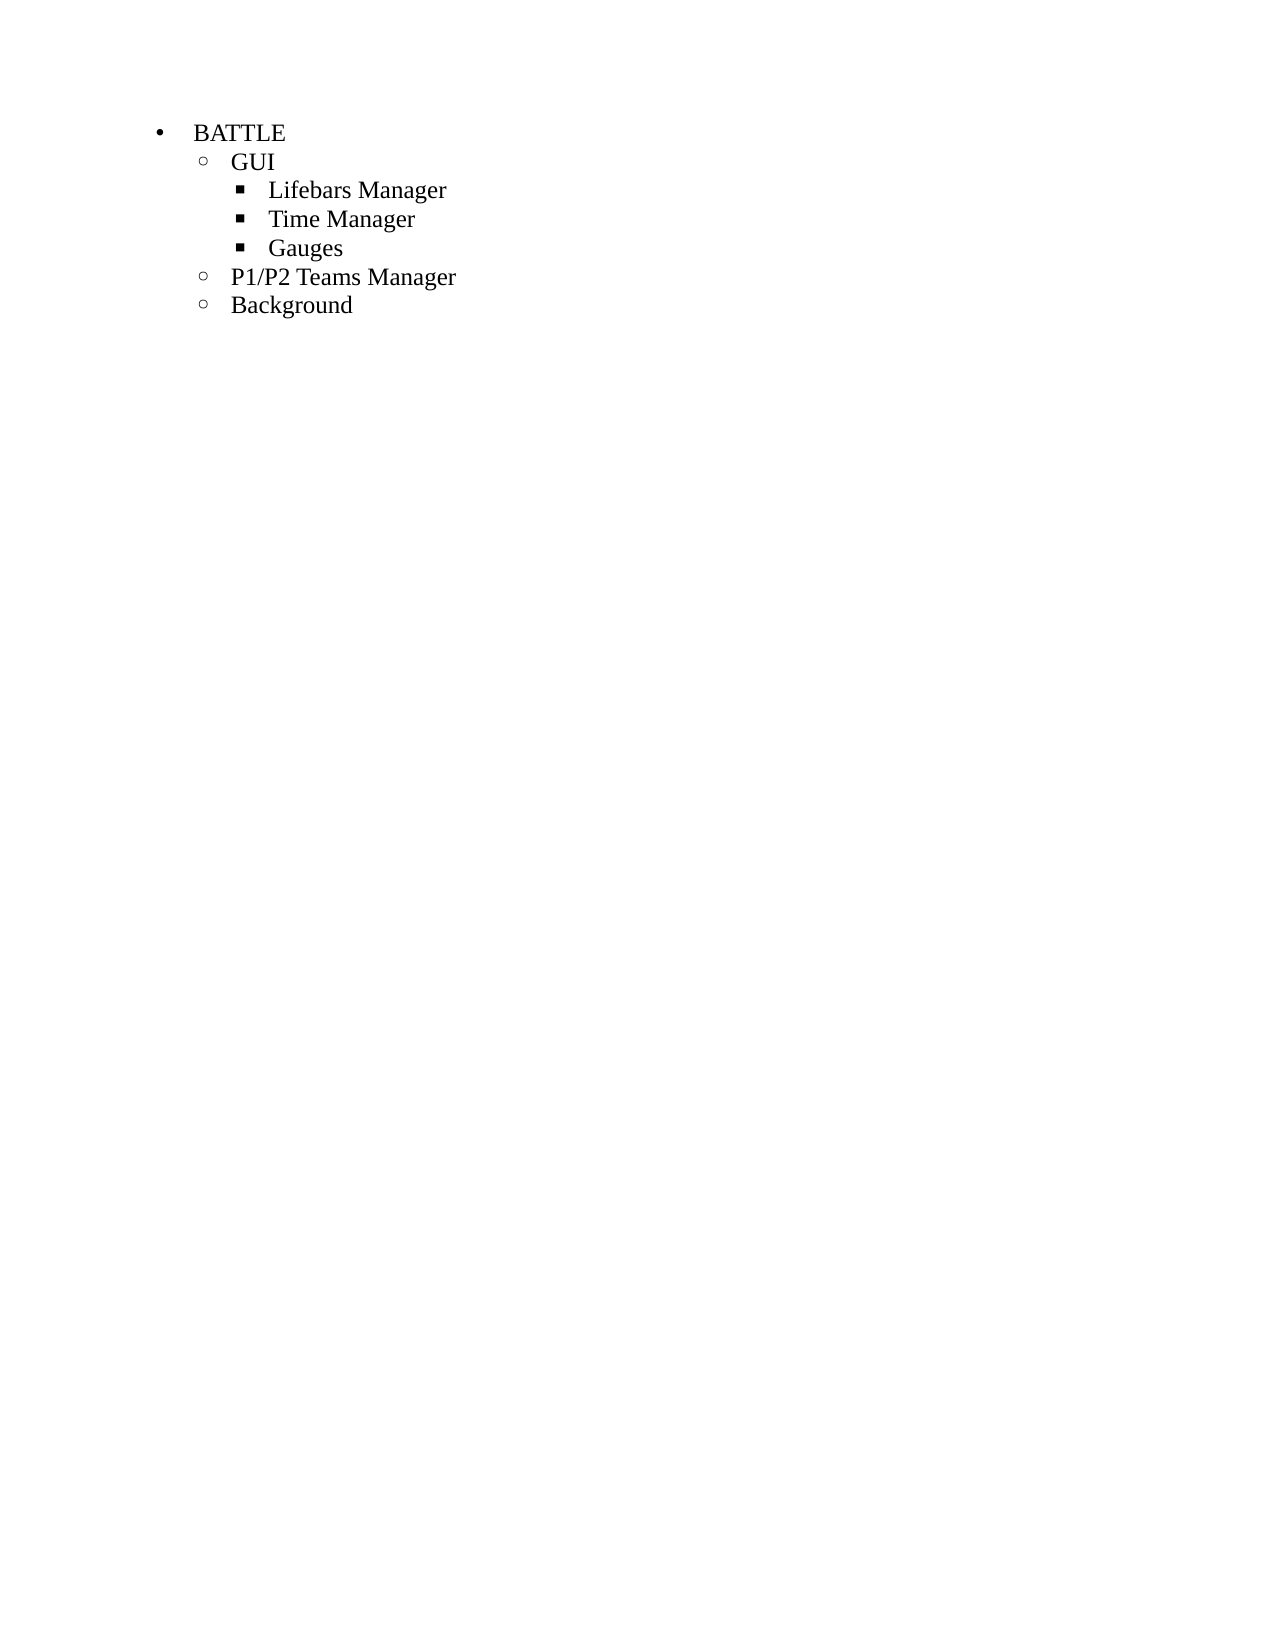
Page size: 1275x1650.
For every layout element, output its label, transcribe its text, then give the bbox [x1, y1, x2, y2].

list Gauges [231, 233, 1157, 262]
list Background [193, 291, 1157, 319]
list P1/P2 Teams Manager [193, 262, 1157, 291]
list Lifebars Manager [231, 176, 1157, 204]
list Time Manager [231, 204, 1157, 233]
list GUI [193, 147, 1157, 176]
list BATTLE [156, 118, 1157, 147]
